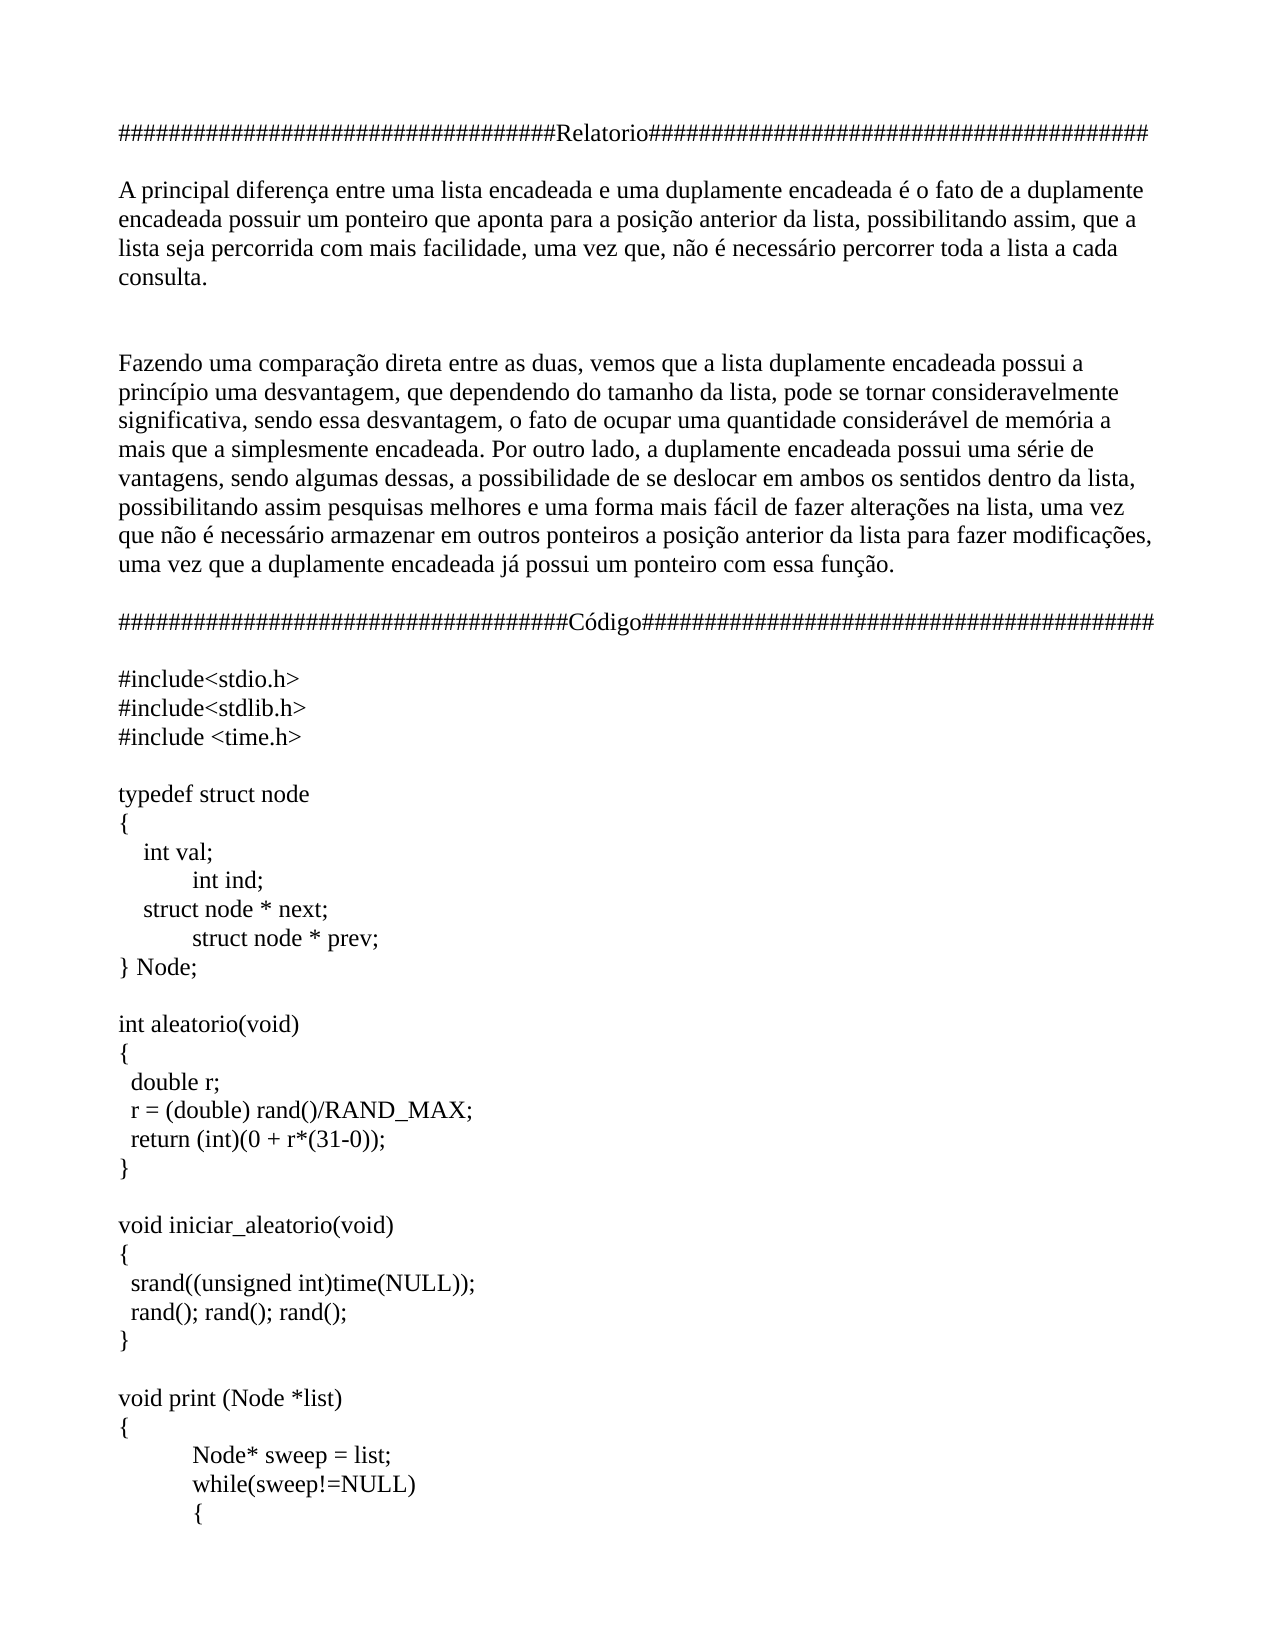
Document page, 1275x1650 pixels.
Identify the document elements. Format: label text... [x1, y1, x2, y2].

text int aleatorio(void) [118, 1009, 1157, 1038]
text int val; [118, 837, 1157, 866]
text #include<stdio.h> [118, 664, 1157, 693]
text ####################################Código######################################### [118, 607, 1157, 636]
text { [118, 808, 1157, 837]
text { [118, 1498, 1157, 1527]
text #include <time.h> [118, 722, 1157, 751]
text } [118, 1153, 1157, 1182]
text ###################################Relatorio######################################## [118, 118, 1157, 147]
text } [118, 1326, 1157, 1354]
text void iniciar_aleatorio(void) [118, 1211, 1157, 1239]
text } Node; [118, 952, 1157, 981]
text rand(); rand(); rand(); [118, 1297, 1157, 1326]
text srand((unsigned int)time(NULL)); [118, 1268, 1157, 1297]
text int ind; [118, 866, 1157, 894]
text { [118, 1038, 1157, 1067]
text double r; [118, 1067, 1157, 1096]
text { [118, 1412, 1157, 1441]
text struct node * next; [118, 894, 1157, 923]
text return (int)(0 + r*(31-0)); [118, 1124, 1157, 1153]
text #include<stdlib.h> [118, 693, 1157, 722]
text struct node * prev; [118, 923, 1157, 952]
text { [118, 1239, 1157, 1268]
text void print (Node *list) [118, 1383, 1157, 1412]
text typedef struct node [118, 779, 1157, 808]
text while(sweep!=NULL) [118, 1469, 1157, 1498]
text A principal diferença entre uma lista encadeada e uma duplamente encadeada é o fato de a duplamente encadeada possuir um ponteiro que aponta para a posição anterior da lista, possibilitando assim, que a lista seja percorrida com mais facilidade, uma vez que, não é necessário percorrer toda a lista a cada consulta. Fazendo uma comparação direta entre as duas, vemos que a lista duplamente encadeada possui a princípio uma desvantagem, que dependendo do tamanho da lista, pode se tornar consideravelmente significativa, sendo essa desvantagem, o fato de ocupar uma quantidade considerável de memória a mais que a simplesmente encadeada. Por outro lado, a duplamente encadeada possui uma série de vantagens, sendo algumas dessas, a possibilidade de se deslocar em ambos os sentidos dentro da lista, possibilitando assim pesquisas melhores e uma forma mais fácil de fazer alterações na lista, uma vez que não é necessário armazenar em outros ponteiros a posição anterior da lista para fazer modificações, uma vez que a duplamente encadeada já possui um ponteiro com essa função. [118, 176, 1157, 578]
text r = (double) rand()/RAND_MAX; [118, 1096, 1157, 1124]
text Node* sweep = list; [118, 1441, 1157, 1469]
